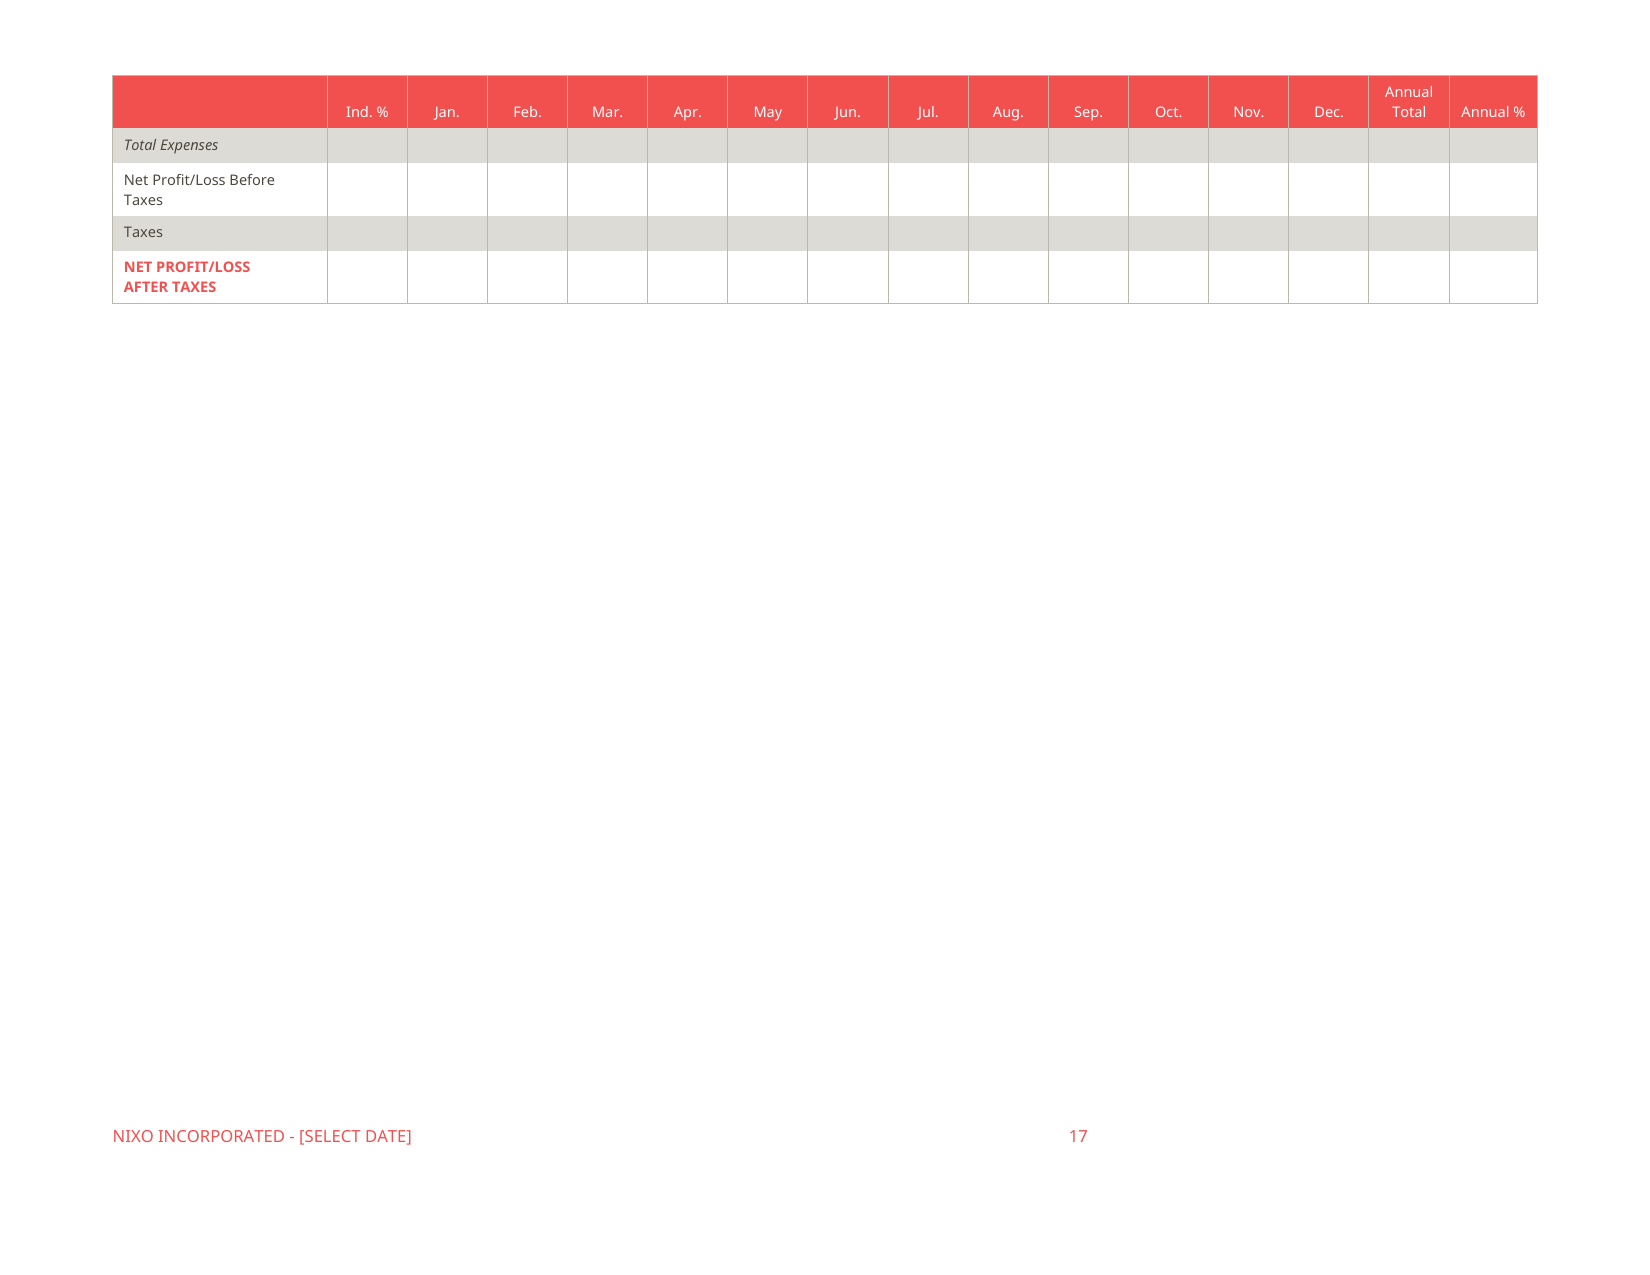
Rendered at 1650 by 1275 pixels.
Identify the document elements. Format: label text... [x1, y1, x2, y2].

table_cell Net Profit/Loss Before Taxes [113, 164, 327, 216]
table_header Jun. [808, 76, 888, 128]
table_cell [568, 251, 647, 303]
table_cell [1049, 216, 1128, 251]
table_cell [408, 128, 487, 163]
table_header Ind. % [328, 76, 407, 128]
table_cell [808, 251, 888, 303]
table_cell [889, 251, 968, 303]
table_header May [728, 76, 807, 128]
table_cell [408, 164, 487, 216]
table_cell [1369, 128, 1449, 163]
table_header Feb. [488, 76, 567, 128]
table_cell [1129, 216, 1208, 251]
table_cell [1289, 128, 1368, 163]
table_cell [1209, 164, 1288, 216]
table_cell [488, 128, 567, 163]
table_cell [488, 216, 567, 251]
table_cell [648, 128, 727, 163]
table_cell [1289, 251, 1368, 303]
table_cell [728, 216, 807, 251]
table_cell [1369, 164, 1449, 216]
table_cell [1129, 251, 1208, 303]
table_cell [1209, 216, 1288, 251]
table_header Apr. [648, 76, 727, 128]
table_cell [328, 216, 407, 251]
table_header Mar. [568, 76, 647, 128]
table_cell [1450, 216, 1537, 251]
table_cell [1129, 164, 1208, 216]
table_cell [969, 128, 1048, 163]
table_cell [969, 164, 1048, 216]
table_header Aug. [969, 76, 1048, 128]
table_cell [1450, 164, 1537, 216]
table_cell [969, 251, 1048, 303]
table_header Sep. [1049, 76, 1128, 128]
table_header Jan. [408, 76, 487, 128]
table_cell [568, 128, 647, 163]
table_cell [328, 251, 407, 303]
table_cell [648, 216, 727, 251]
table_header Annual Total [1369, 76, 1449, 128]
table_cell [728, 164, 807, 216]
table_cell [408, 216, 487, 251]
table_cell [1450, 128, 1537, 163]
table_cell [1049, 164, 1128, 216]
table_header [113, 76, 327, 128]
table_cell [969, 216, 1048, 251]
table_cell [1209, 128, 1288, 163]
table_cell [328, 128, 407, 163]
table_cell [568, 164, 647, 216]
table_cell Total Expenses [113, 128, 327, 163]
table_cell [1369, 216, 1449, 251]
table_cell [488, 164, 567, 216]
table_header Annual % [1450, 76, 1537, 128]
table_cell Net Profit/Loss After Taxes [113, 251, 327, 303]
table_cell [1289, 164, 1368, 216]
table_cell [808, 216, 888, 251]
table_cell [728, 251, 807, 303]
table_cell [1129, 128, 1208, 163]
table_cell [808, 164, 888, 216]
table_cell [889, 164, 968, 216]
table_header Nov. [1209, 76, 1288, 128]
table_cell [408, 251, 487, 303]
table_cell [1209, 251, 1288, 303]
table_cell [1369, 251, 1449, 303]
table_cell [568, 216, 647, 251]
table_cell [1450, 251, 1537, 303]
table_cell [728, 128, 807, 163]
table_cell [889, 128, 968, 163]
table_header Oct. [1129, 76, 1208, 128]
table_cell [328, 164, 407, 216]
table_cell [1289, 216, 1368, 251]
table_header Dec. [1289, 76, 1368, 128]
table_cell [648, 164, 727, 216]
table_cell [808, 128, 888, 163]
table_cell [1049, 128, 1128, 163]
table_header Jul. [889, 76, 968, 128]
table_cell [1049, 251, 1128, 303]
table_cell [889, 216, 968, 251]
table_cell [648, 251, 727, 303]
table_cell Taxes [113, 216, 327, 251]
table_cell [488, 251, 567, 303]
